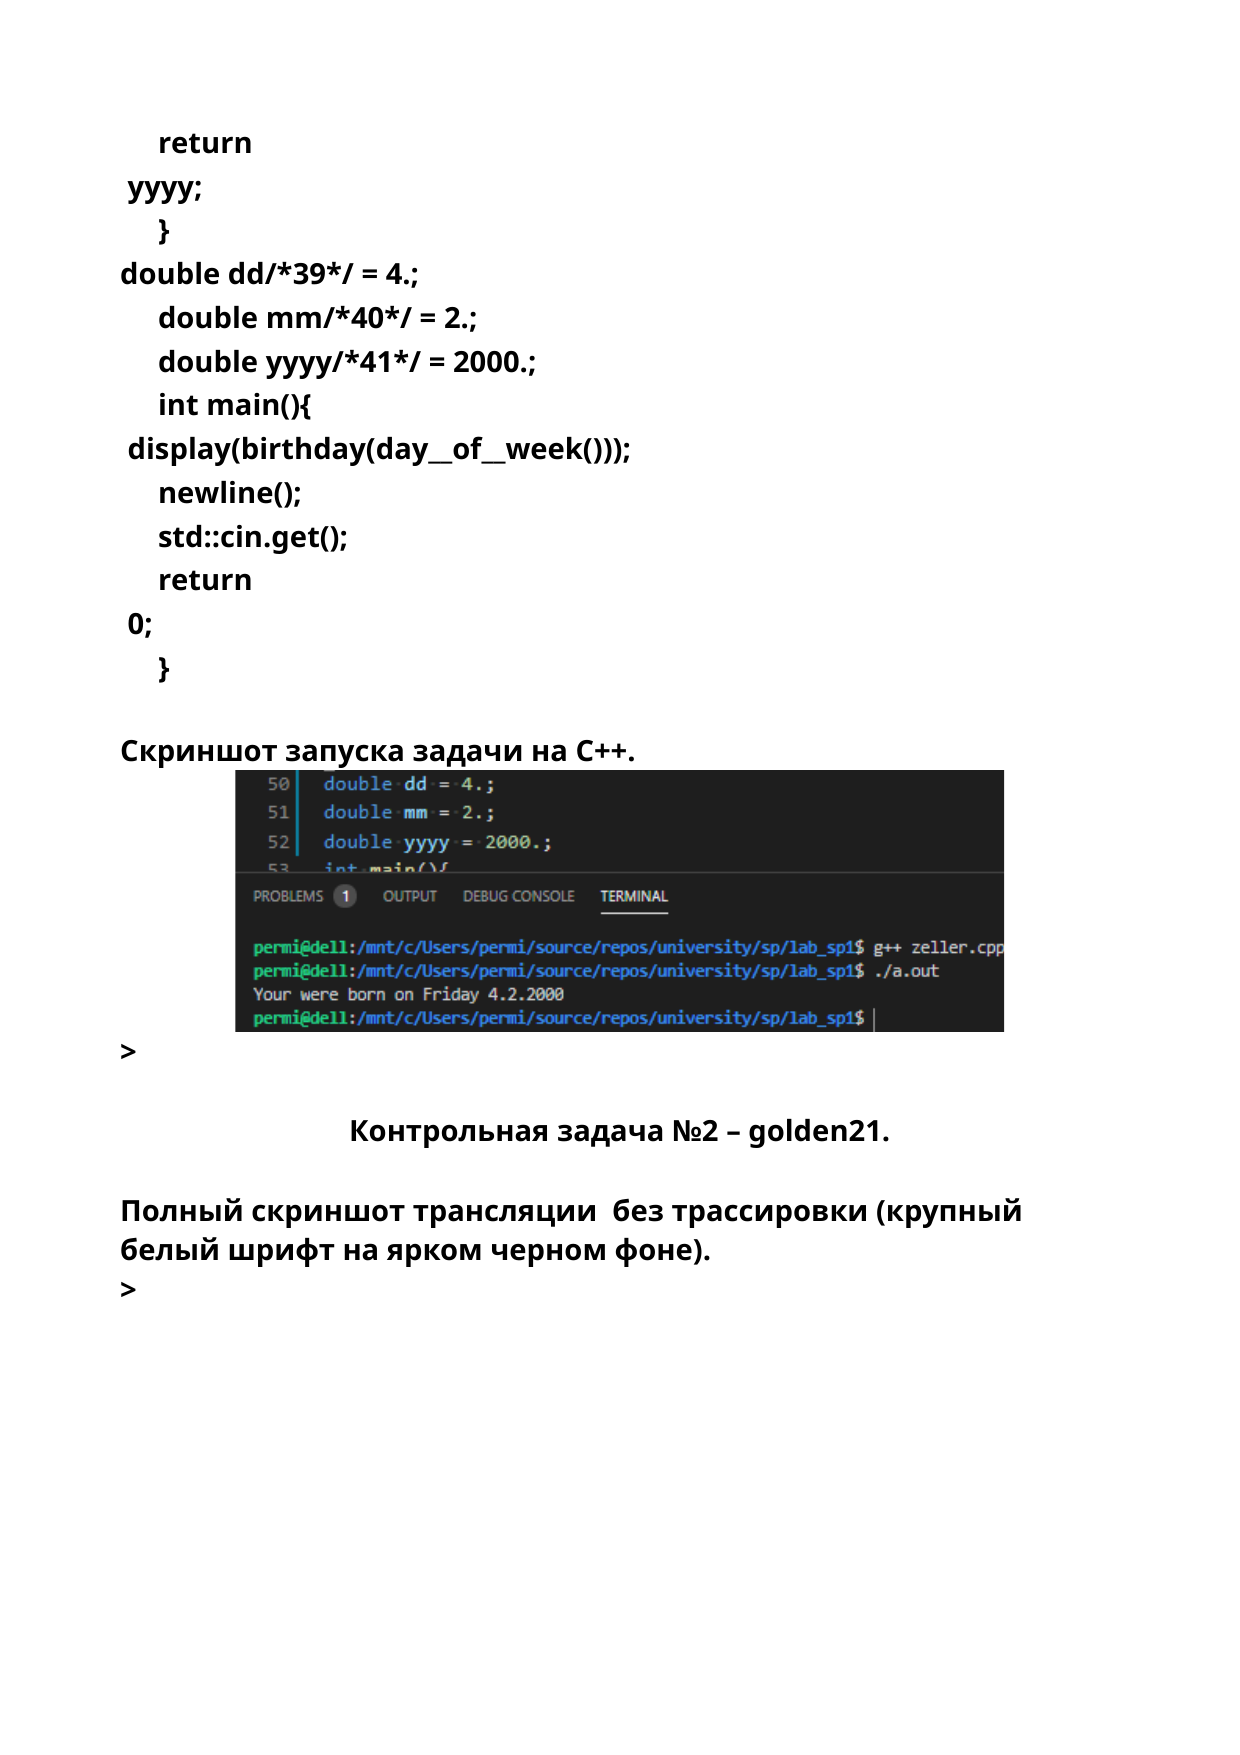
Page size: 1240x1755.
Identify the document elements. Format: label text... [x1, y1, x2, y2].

text return [120, 118, 1119, 162]
text return [120, 556, 1119, 599]
text int main(){ [120, 381, 1119, 424]
text newline(); [120, 468, 1119, 512]
text > [120, 770, 1119, 1071]
text Полный скриншот трансляции без трассировки (крупный белый шрифт на ярком черном фоне). [120, 1190, 1119, 1269]
text yyyy; [120, 162, 1119, 206]
text } [120, 206, 1119, 249]
text 0; [120, 599, 1119, 643]
picture [235, 770, 1005, 1032]
text double dd/*39*/ = 4.; [120, 249, 1119, 293]
text Скриншот запуска задачи на С++. [120, 731, 1119, 770]
text double mm/*40*/ = 2.; [120, 293, 1119, 337]
text double yyyy/*41*/ = 2000.; [120, 337, 1119, 381]
text display(birthday(day__of__week())); [120, 424, 1119, 468]
text } [120, 643, 1119, 687]
text std::cin.get(); [120, 512, 1119, 556]
text Контрольная задача №2 – golden21. [120, 1111, 1119, 1150]
text > [120, 1269, 1119, 1309]
